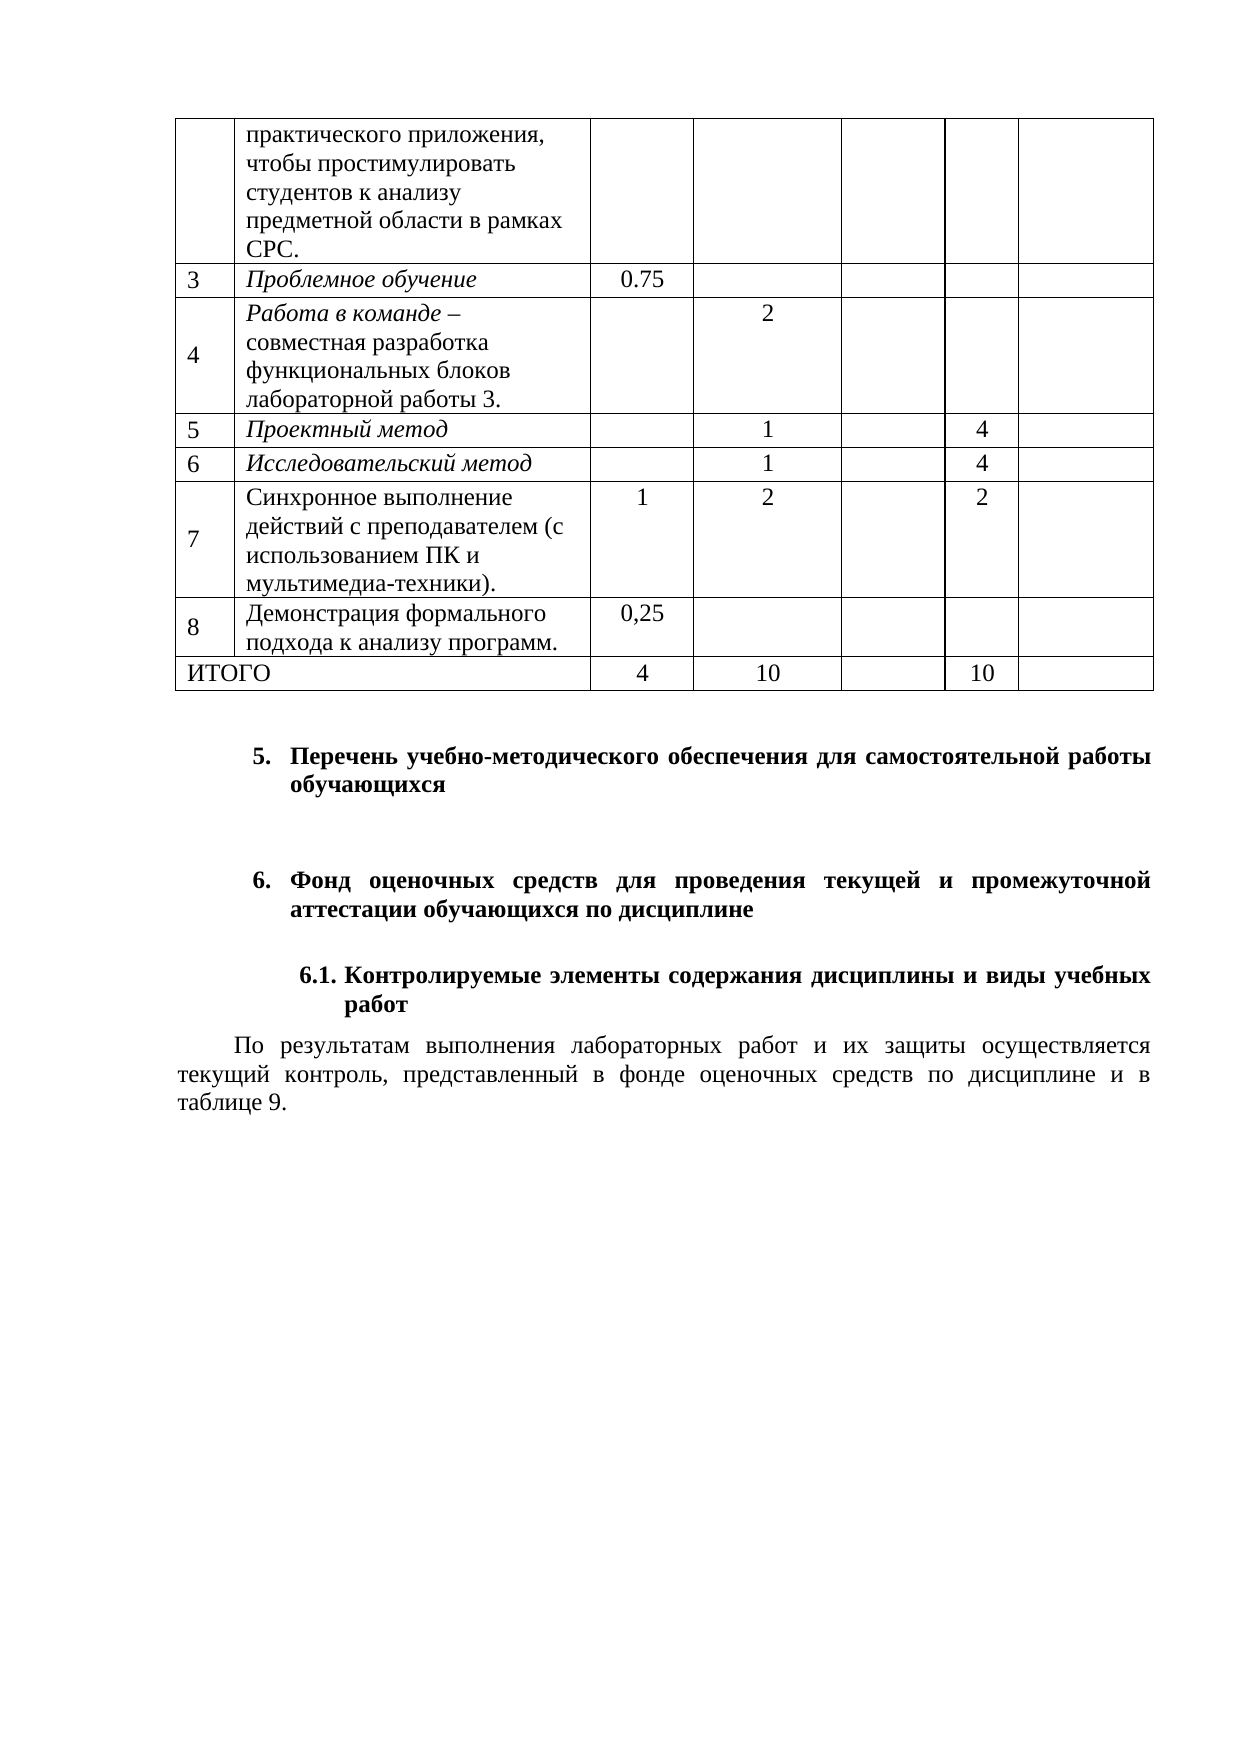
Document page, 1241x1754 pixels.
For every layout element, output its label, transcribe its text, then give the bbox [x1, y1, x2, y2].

table_cell 3 [176, 264, 234, 297]
table_cell [946, 598, 1018, 656]
table_cell Демонстрация формального подхода к анализу программ. [235, 598, 590, 656]
table_cell [946, 264, 1018, 297]
table_cell [176, 119, 234, 263]
table_cell 7 [176, 482, 234, 597]
table_cell [946, 119, 1018, 263]
table_cell [694, 264, 841, 297]
table_cell практического приложения, чтобы простимулировать студентов к анализу предметной области в рамках СРС. [235, 119, 590, 263]
table_cell [946, 298, 1018, 413]
table_cell [1019, 119, 1153, 263]
table_cell [1019, 298, 1153, 413]
table_cell [1019, 657, 1153, 690]
table_cell 1 [591, 482, 693, 597]
table_cell [591, 298, 693, 413]
text По результатам выполнения лабораторных работ и их защиты осуществляется текущий контроль, представленный в фонде оценочных средств по дисциплине и в таблице 9. [177, 1030, 1152, 1116]
table_cell 2 [694, 482, 841, 597]
table_cell 10 [946, 657, 1018, 690]
table_cell ИТОГО [176, 657, 590, 690]
table_cell [842, 298, 944, 413]
table_cell [842, 482, 944, 597]
table_cell [842, 119, 944, 263]
table_cell Исследовательский метод [235, 448, 590, 481]
table_cell 2 [946, 482, 1018, 597]
table_cell 8 [176, 598, 234, 656]
table_cell 4 [176, 298, 234, 413]
subtitle Контролируемые элементы содержания дисциплины и виды учебных работ [299, 960, 1152, 1017]
table_cell 1 [694, 448, 841, 481]
table_cell [694, 119, 841, 263]
table_cell 2 [694, 298, 841, 413]
table_cell 5 [176, 414, 234, 447]
table_cell Синхронное выполнение действий с преподавателем (с использованием ПК и мультимедиа-техники). [235, 482, 590, 597]
table_cell [1019, 448, 1153, 481]
subtitle Фонд оценочных средств для проведения текущей и промежуточной аттестации обучающихся по дисциплине [252, 865, 1152, 922]
subtitle Перечень учебно-методического обеспечения для самостоятельной работы обучающихся [252, 741, 1152, 798]
table_cell 0,25 [591, 598, 693, 656]
table_cell 4 [946, 414, 1018, 447]
table_cell [842, 448, 944, 481]
table_cell Работа в команде – совместная разработка функциональных блоков лабораторной работы 3. [235, 298, 590, 413]
table_cell [694, 598, 841, 656]
table_cell [1019, 414, 1153, 447]
table_cell 0.75 [591, 264, 693, 297]
table_cell [1019, 264, 1153, 297]
table_cell [842, 414, 944, 447]
table_cell 4 [946, 448, 1018, 481]
table_cell [842, 264, 944, 297]
table_cell [591, 414, 693, 447]
table_cell [591, 119, 693, 263]
table_cell 10 [694, 657, 841, 690]
table_cell Проектный метод [235, 414, 590, 447]
table_cell [591, 448, 693, 481]
table_cell 6 [176, 448, 234, 481]
table_cell 4 [591, 657, 693, 690]
table_cell Проблемное обучение [235, 264, 590, 297]
table_cell [1019, 482, 1153, 597]
table_cell [1019, 598, 1153, 656]
table_cell 1 [694, 414, 841, 447]
table_cell [842, 598, 944, 656]
table_cell [842, 657, 944, 690]
